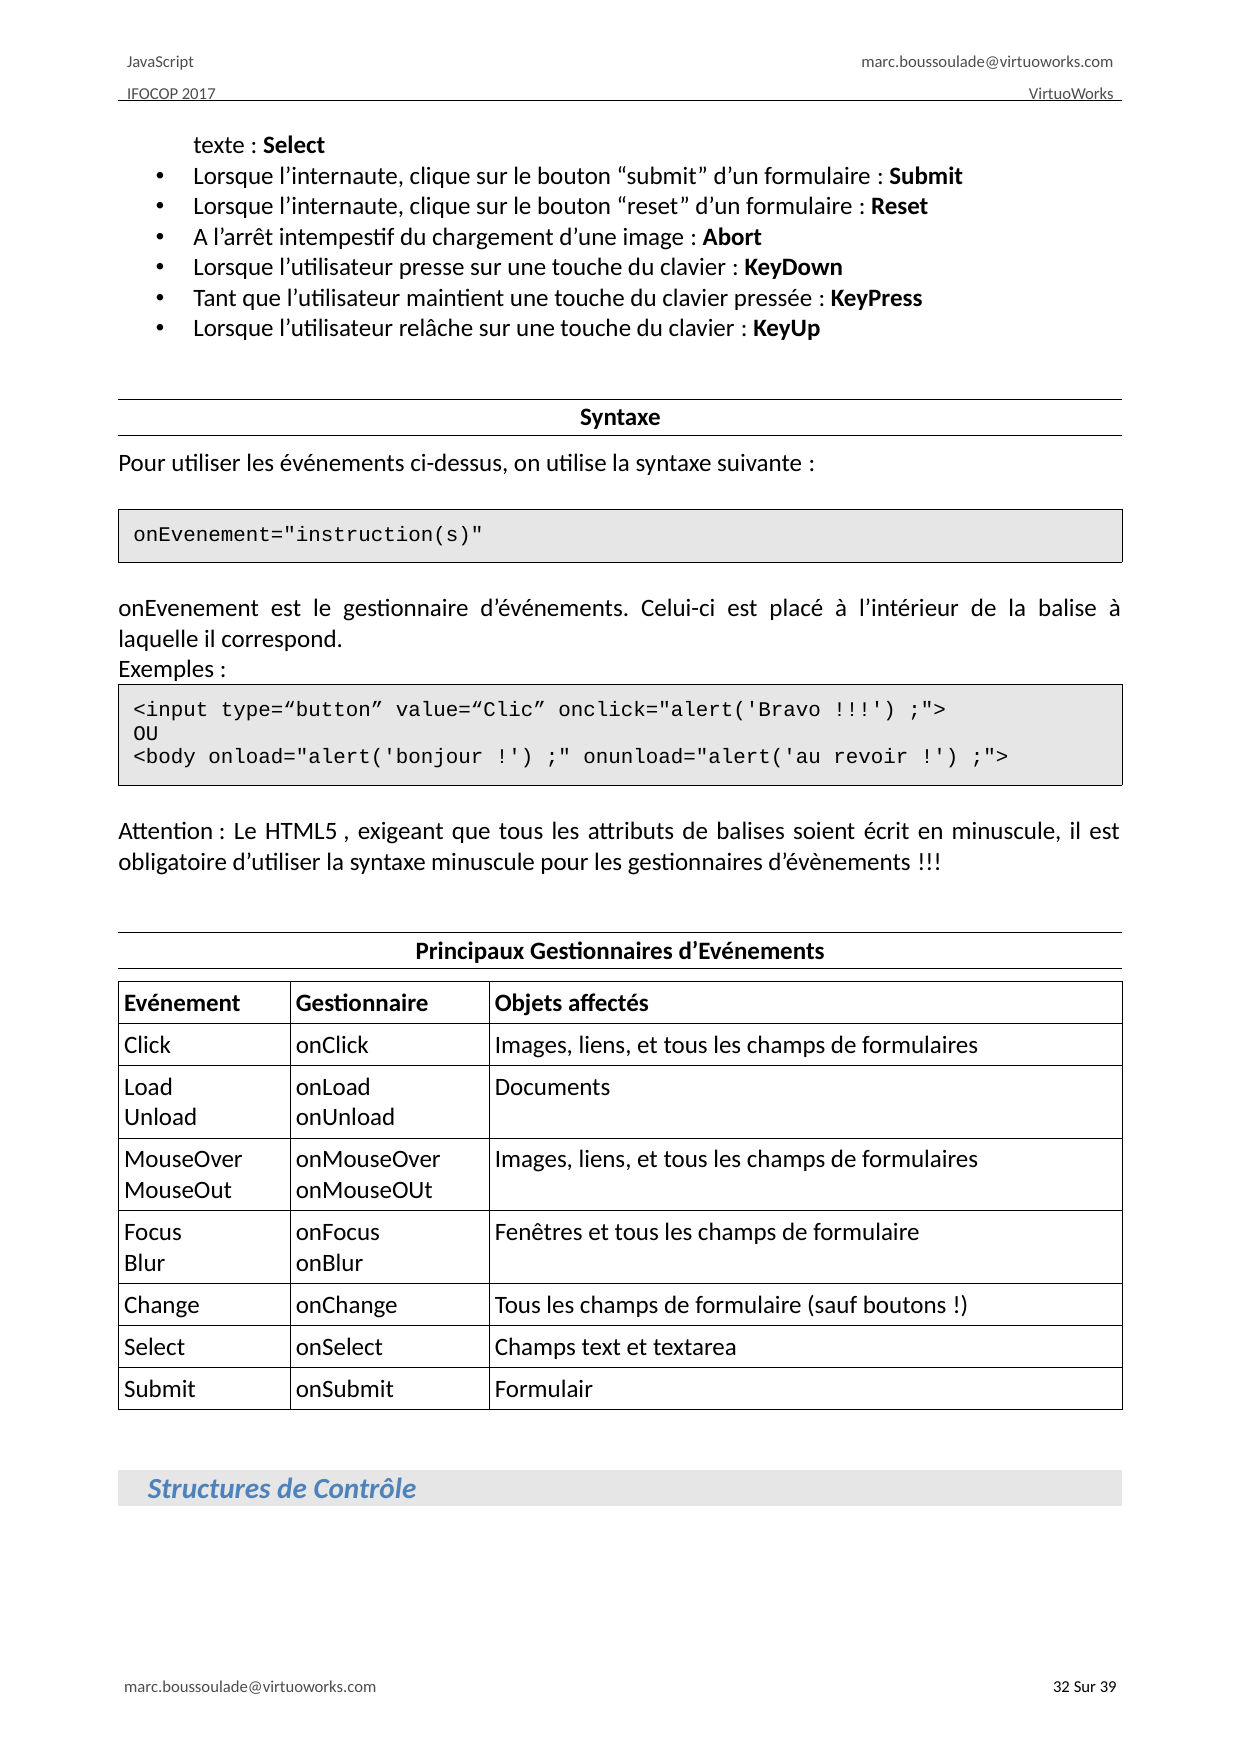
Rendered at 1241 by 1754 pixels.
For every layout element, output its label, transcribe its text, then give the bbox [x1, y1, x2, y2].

table_cell onFocus onBlur [291, 1211, 489, 1283]
list Lorsque l’internaute, clique sur le bouton “reset” d’un formulaire : Reset [156, 190, 1122, 221]
text onEvenement est le gestionnaire d’événements. Celui-ci est placé à l’intérieur de la balise à laquelle il correspond. [118, 593, 1122, 654]
table_cell onSubmit [291, 1368, 489, 1409]
table_header Gestionnaire [291, 982, 489, 1023]
table_cell Formulair [490, 1368, 1122, 1409]
table_cell Select [119, 1326, 290, 1367]
table_cell Tous les champs de formulaire (sauf boutons !) [490, 1284, 1122, 1325]
table_cell MouseOver MouseOut [119, 1139, 290, 1210]
subtitle Syntaxe [118, 400, 1122, 435]
table_cell Fenêtres et tous les champs de formulaire [490, 1211, 1122, 1283]
subtitle Structures de Contrôle [118, 1470, 1122, 1506]
table_cell Images, liens, et tous les champs de formulaires [490, 1139, 1122, 1210]
table_cell Submit [119, 1368, 290, 1409]
text Exemples : [118, 654, 1122, 684]
text onEvenement="instruction(s)" [119, 510, 1122, 562]
list Tant que l’utilisateur maintient une touche du clavier pressée : KeyPress [156, 282, 1122, 312]
text OU [119, 708, 1122, 731]
table_cell onSelect [291, 1326, 489, 1367]
list Lorsque l’internaute, clique sur le bouton “submit” d’un formulaire : Submit [156, 160, 1122, 190]
text Attention : Le HTML5 , exigeant que tous les attributs de balises soient écrit en minuscule, il est obligatoire d’utiliser la syntaxe minuscule pour les gestionnaires d’évènements !!! [118, 815, 1122, 876]
table_cell onLoad onUnload [291, 1066, 489, 1138]
table_cell Focus Blur [119, 1211, 290, 1283]
text <body onload="alert('bonjour !') ;" onunload="alert('au revoir !') ;"> [119, 731, 1122, 785]
text <input type=“button” value=“Clic” onclick="alert('Bravo !!!') ;"> [119, 685, 1122, 708]
list texte : Select [156, 129, 1122, 160]
list Lorsque l’utilisateur relâche sur une touche du clavier : KeyUp [156, 312, 1122, 343]
table_cell onClick [291, 1024, 489, 1065]
text Pour utiliser les événements ci-dessus, on utilise la syntaxe suivante : [118, 448, 1122, 478]
table_header Evénement [119, 982, 290, 1023]
table_header Objets affectés [490, 982, 1122, 1023]
table_cell Change [119, 1284, 290, 1325]
list A l’arrêt intempestif du chargement d’une image : Abort [156, 221, 1122, 251]
table_cell Click [119, 1024, 290, 1065]
table_cell Load Unload [119, 1066, 290, 1138]
subtitle Principaux Gestionnaires d’Evénements [118, 933, 1122, 968]
table_cell onMouseOver onMouseOUt [291, 1139, 489, 1210]
list Lorsque l’utilisateur presse sur une touche du clavier : KeyDown [156, 251, 1122, 282]
table_cell Documents [490, 1066, 1122, 1138]
table_cell onChange [291, 1284, 489, 1325]
table_cell Images, liens, et tous les champs de formulaires [490, 1024, 1122, 1065]
table_cell Champs text et textarea [490, 1326, 1122, 1367]
